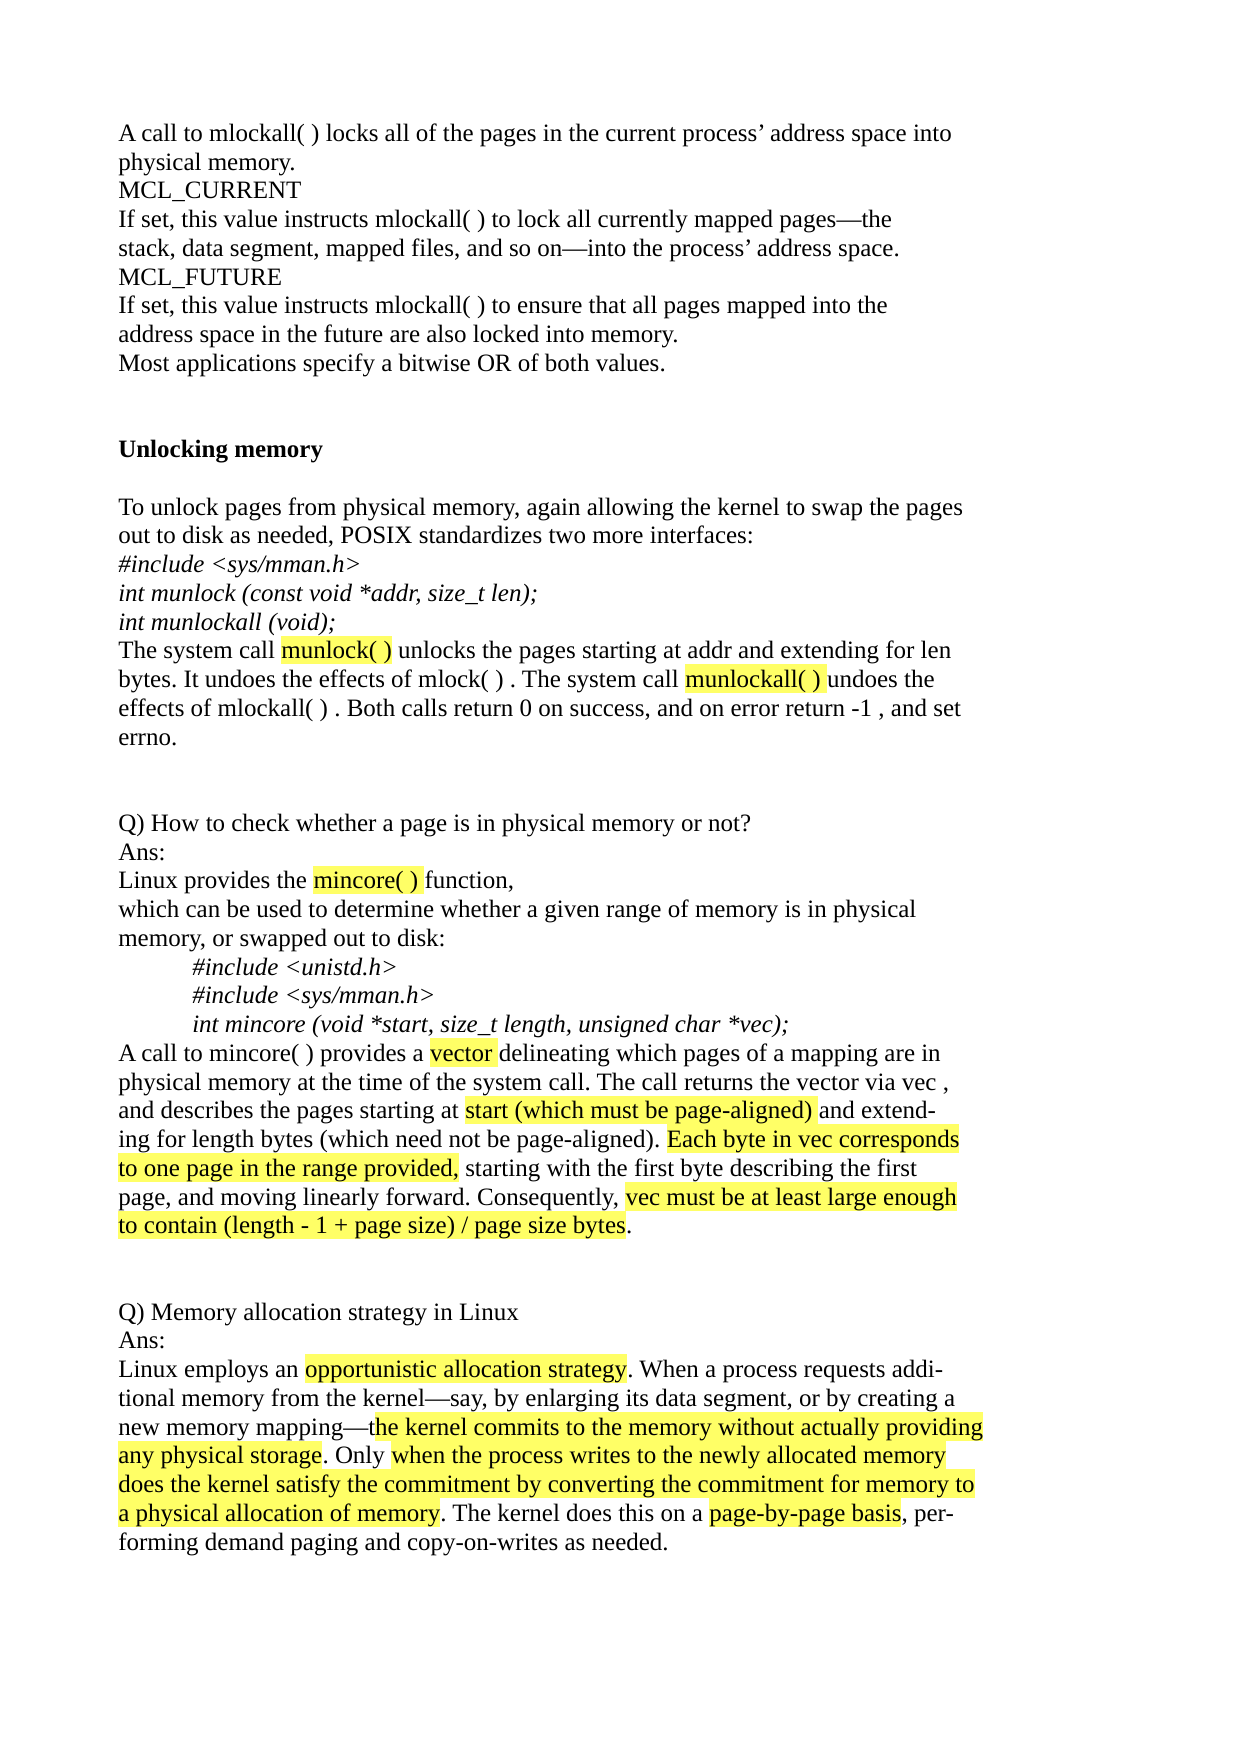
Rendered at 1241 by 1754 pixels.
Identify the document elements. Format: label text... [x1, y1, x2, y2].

text The system call munlock( ) unlocks the pages starting at addr and extending for len [118, 636, 1122, 664]
text Linux provides the mincore( ) function, [118, 866, 1122, 894]
text To unlock pages from physical memory, again allowing the kernel to swap the pages [118, 492, 1122, 521]
text MCL_CURRENT [118, 176, 1122, 204]
text new memory mapping—the kernel commits to the memory without actually providing [118, 1412, 1122, 1441]
text forming demand paging and copy-on-writes as needed. [118, 1527, 1122, 1556]
text MCL_FUTURE [118, 262, 1122, 291]
text int mincore (void *start, size_t length, unsigned char *vec); [118, 1009, 1122, 1038]
text physical memory at the time of the system call. The call returns the vector via vec , [118, 1067, 1122, 1096]
text page, and moving linearly forward. Consequently, vec must be at least large enough [118, 1182, 1122, 1211]
text Unlocking memory [118, 434, 1122, 463]
text Linux employs an opportunistic allocation strategy. When a process requests addi- [118, 1354, 1122, 1383]
text stack, data segment, mapped files, and so on—into the process’ address space. [118, 233, 1122, 262]
text bytes. It undoes the effects of mlock( ) . The system call munlockall( ) undoes the [118, 664, 1122, 693]
text int munlockall (void); [118, 607, 1122, 636]
text and describes the pages starting at start (which must be page-aligned) and extend- [118, 1096, 1122, 1124]
text #include <sys/mman.h> [118, 981, 1122, 1009]
text Q) Memory allocation strategy in Linux [118, 1297, 1122, 1326]
text any physical storage. Only when the process writes to the newly allocated memory [118, 1441, 1122, 1469]
text out to disk as needed, POSIX standardizes two more interfaces: [118, 521, 1122, 549]
text to one page in the range provided, starting with the first byte describing the first [118, 1153, 1122, 1182]
text Most applications specify a bitwise OR of both values. [118, 348, 1122, 377]
text If set, this value instructs mlockall( ) to ensure that all pages mapped into the [118, 291, 1122, 319]
text If set, this value instructs mlockall( ) to lock all currently mapped pages—the [118, 204, 1122, 233]
text effects of mlockall( ) . Both calls return 0 on success, and on error return -1 , and set [118, 693, 1122, 722]
text #include <sys/mman.h> [118, 549, 1122, 578]
text errno. [118, 722, 1122, 751]
text physical memory. [118, 147, 1122, 176]
text to contain (length - 1 + page size) / page size bytes. [118, 1211, 1122, 1239]
text tional memory from the kernel—say, by enlarging its data segment, or by creating a [118, 1383, 1122, 1412]
text #include <unistd.h> [118, 952, 1122, 981]
text does the kernel satisfy the commitment by converting the commitment for memory to [118, 1469, 1122, 1498]
text address space in the future are also locked into memory. [118, 319, 1122, 348]
text A call to mincore( ) provides a vector delineating which pages of a mapping are in [118, 1038, 1122, 1067]
text Q) How to check whether a page is in physical memory or not? [118, 808, 1122, 837]
text ing for length bytes (which need not be page-aligned). Each byte in vec corresponds [118, 1124, 1122, 1153]
text int munlock (const void *addr, size_t len); [118, 578, 1122, 607]
text a physical allocation of memory. The kernel does this on a page-by-page basis, per- [118, 1498, 1122, 1527]
text Ans: [118, 837, 1122, 866]
text memory, or swapped out to disk: [118, 923, 1122, 952]
text Ans: [118, 1326, 1122, 1354]
text A call to mlockall( ) locks all of the pages in the current process’ address space into [118, 118, 1122, 147]
text which can be used to determine whether a given range of memory is in physical [118, 894, 1122, 923]
